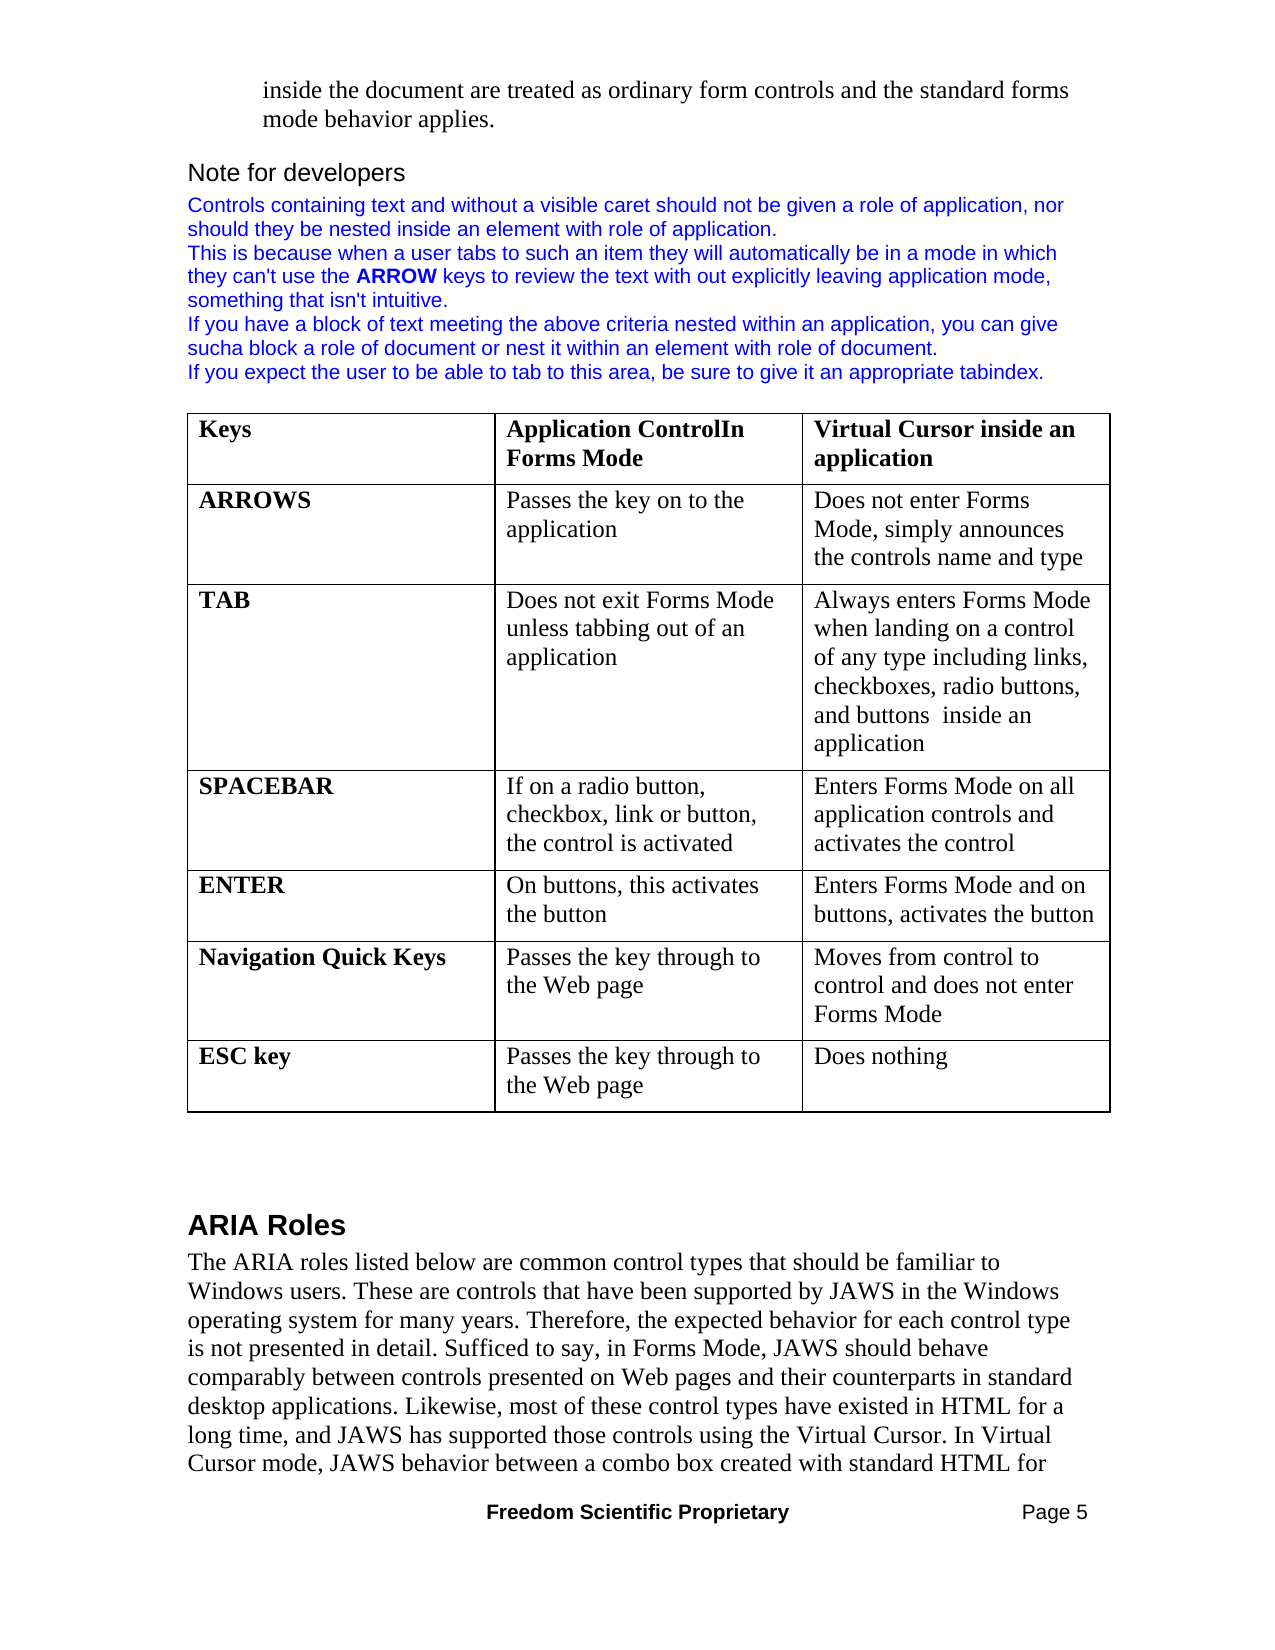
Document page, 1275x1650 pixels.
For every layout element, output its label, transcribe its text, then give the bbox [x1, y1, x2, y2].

table_cell Moves from control to control and does not enter Forms Mode [803, 942, 1109, 1040]
text Controls containing text and without a visible caret should not be given a role of application, nor should they be nested inside an element with role of application. [187, 192, 1087, 240]
table_cell Always enters Forms Mode when landing on a control of any type including links, checkboxes, radio buttons, and buttons inside an application [803, 585, 1109, 770]
table_cell ARROWS [188, 485, 494, 584]
table_cell Does not enter Forms Mode, simply announces the controls name and type [803, 485, 1109, 584]
table_cell SPACEBAR [188, 771, 494, 869]
table_cell Passes the key through to the Web page [496, 942, 802, 1040]
text If you have a block of text meeting the above criteria nested within an application, you can give sucha block a role of document or nest it within an element with role of document. [187, 312, 1087, 360]
table_cell Does not exit Forms Mode unless tabbing out of an application [496, 585, 802, 770]
table_cell Navigation Quick Keys [188, 942, 494, 1040]
subtitle Note for developers [187, 157, 1087, 186]
table_cell Enters Forms Mode on all application controls and activates the control [803, 771, 1109, 869]
table_cell TAB [188, 585, 494, 770]
table_cell If on a radio button, checkbox, link or button, the control is activated [496, 771, 802, 869]
text The ARIA roles listed below are common control types that should be familiar to Windows users. These are controls that have been supported by JAWS in the Windows operating system for many years. Therefore, the expected behavior for each control type is not presented in detail. Sufficed to say, in Forms Mode, JAWS should behave comparably between controls presented on Web pages and their counterparts in standard desktop applications. Likewise, most of these control types have existed in HTML for a long time, and JAWS has supported those controls using the Virtual Cursor. In Virtual Cursor mode, JAWS behavior between a combo box created with standard HTML for [187, 1247, 1087, 1477]
table_cell Passes the key on to the application [496, 485, 802, 584]
table_cell ENTER [188, 871, 494, 941]
table_cell Enters Forms Mode and on buttons, activates the button [803, 871, 1109, 941]
table_header Virtual Cursor inside an application [803, 414, 1109, 484]
table_cell Passes the key through to the Web page [496, 1041, 802, 1111]
table_cell ESC key [188, 1041, 494, 1111]
text inside the document are treated as ordinary form controls and the standard forms mode behavior applies. [262, 75, 1087, 132]
table_cell On buttons, this activates the button [496, 871, 802, 941]
table_header Keys [188, 414, 494, 484]
subtitle ARIA Roles [187, 1207, 1087, 1241]
table_cell Does nothing [803, 1041, 1109, 1111]
table_header Application ControlIn Forms Mode [496, 414, 802, 484]
text If you expect the user to be able to tab to this area, be sure to give it an appropriate tabindex. [187, 360, 1087, 384]
text This is because when a user tabs to such an item they will automatically be in a mode in which they can't use the ARROW keys to review the text with out explicitly leaving application mode, something that isn't intuitive. [187, 240, 1087, 312]
